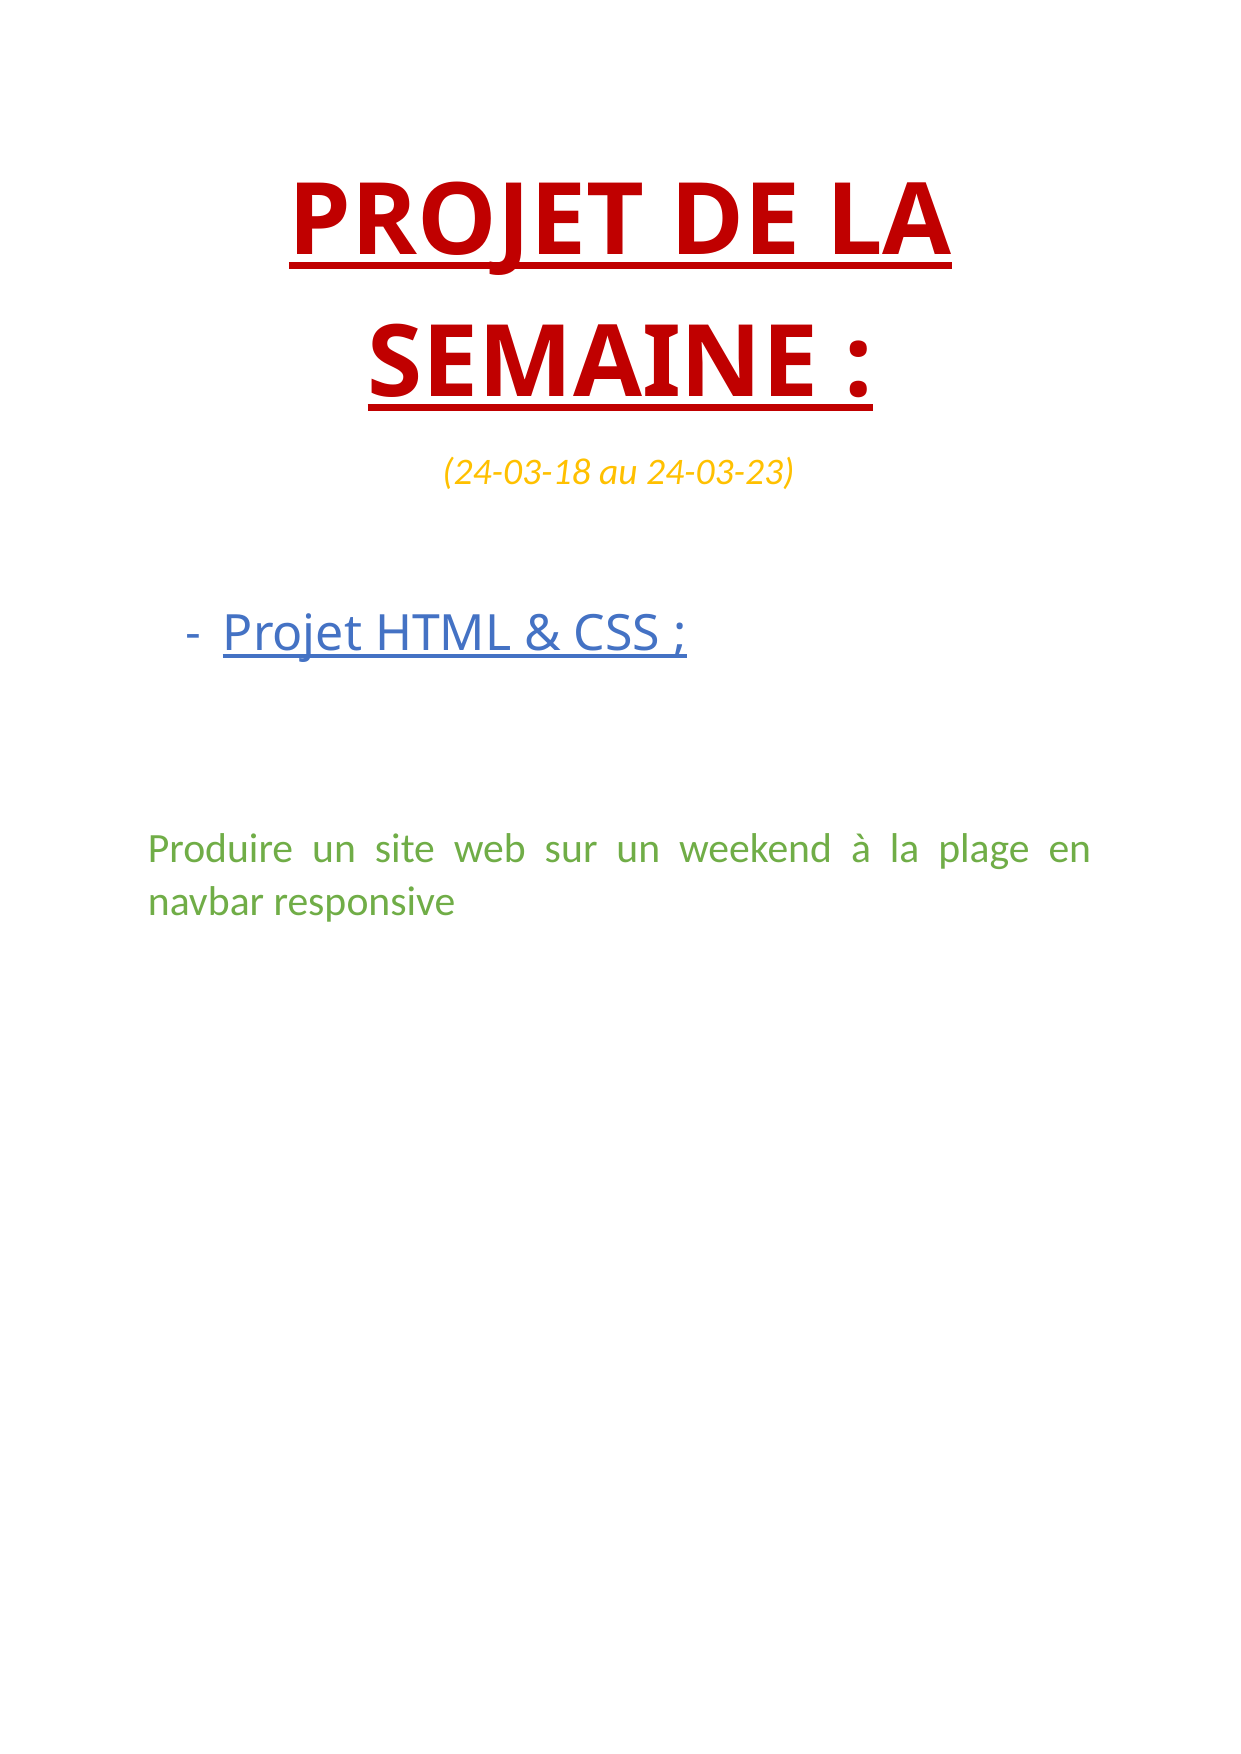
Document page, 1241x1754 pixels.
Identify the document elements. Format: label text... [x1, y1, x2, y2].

text Produire un site web sur un weekend à la plage en navbar responsive [148, 822, 1093, 925]
text (24-03-18 au 24-03-23) [148, 448, 1093, 493]
text PROJET DE LA SEMAINE : [148, 148, 1093, 426]
list Projet HTML & CSS ; [185, 597, 1093, 665]
